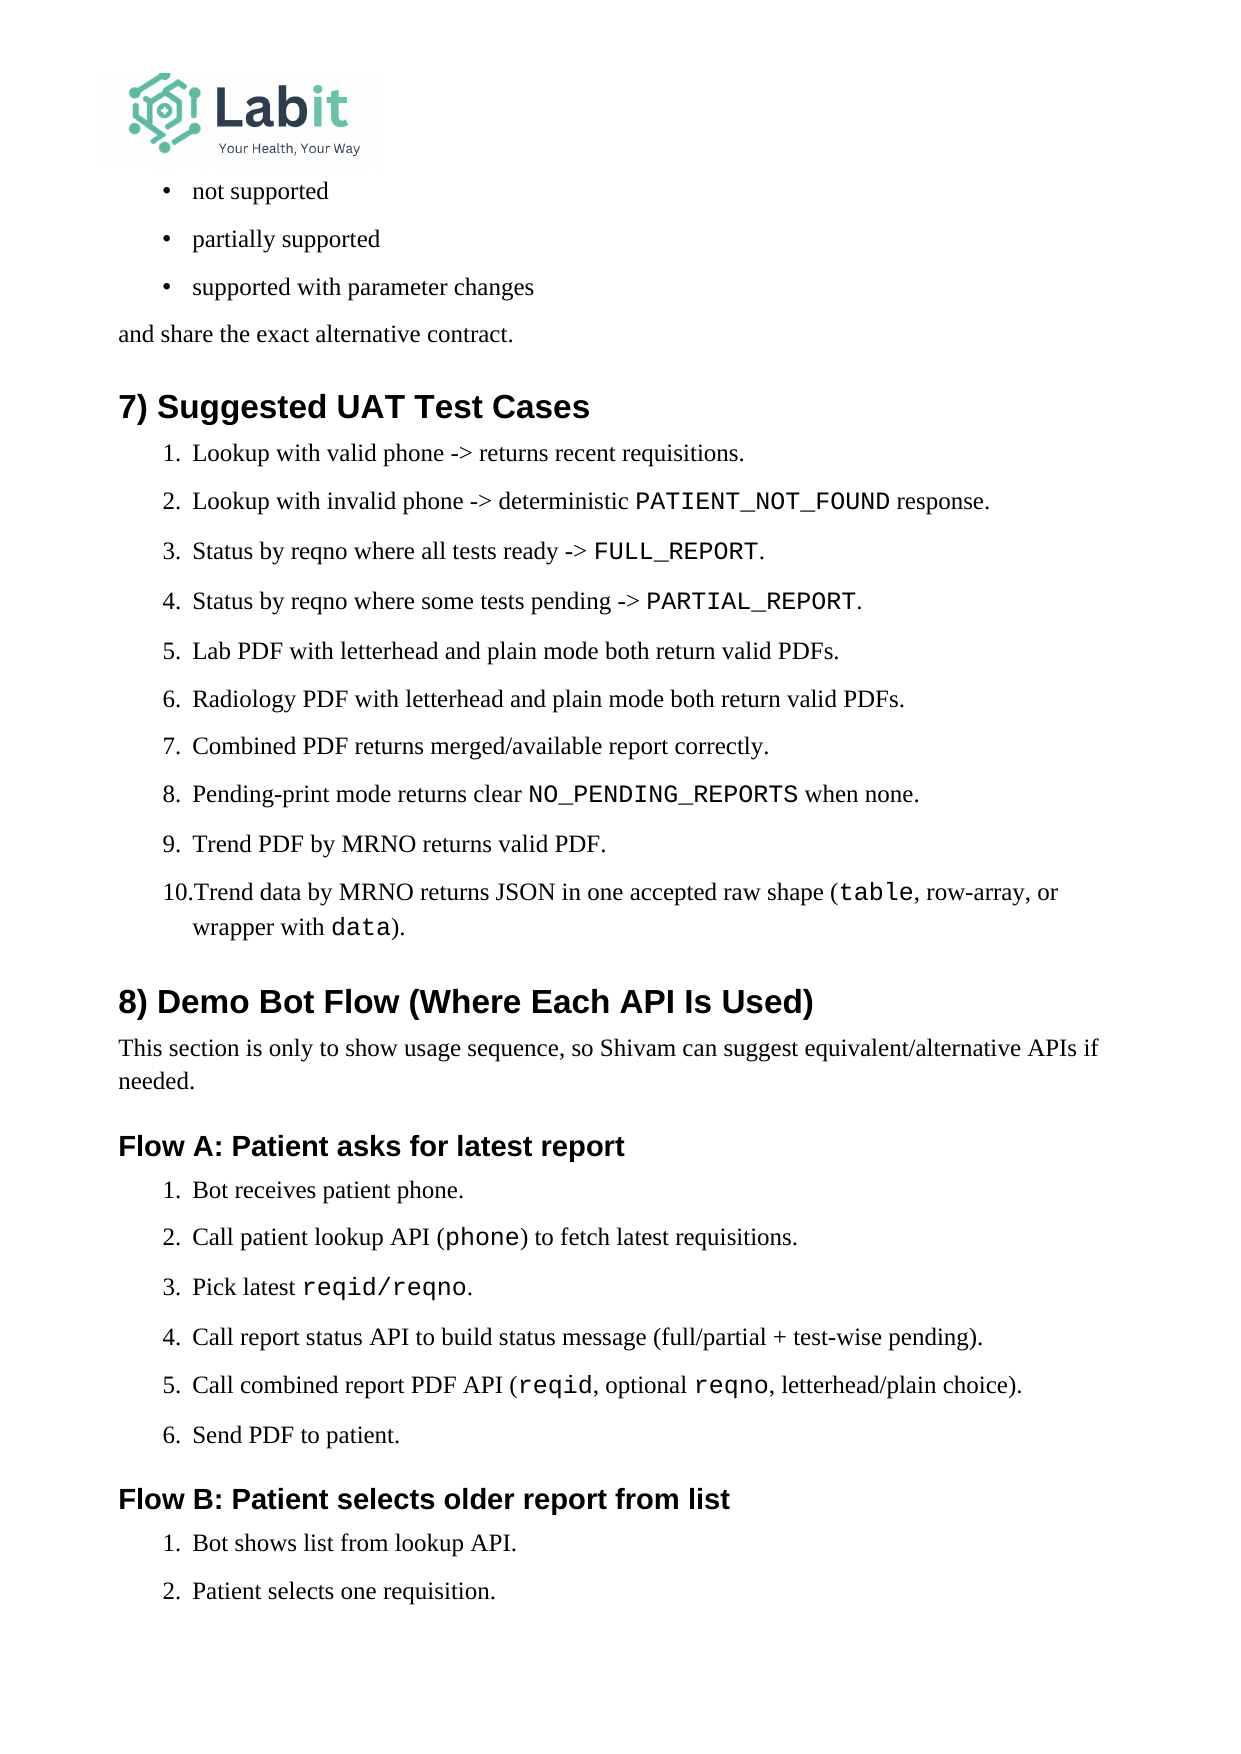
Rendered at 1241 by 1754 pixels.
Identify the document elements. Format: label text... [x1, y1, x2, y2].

subtitle 7) Suggested UAT Test Cases [118, 388, 1122, 426]
list Call report status API to build status message (full/partial + test-wise pending). [162, 1322, 1122, 1351]
list Radiology PDF with letterhead and plain mode both return valid PDFs. [162, 684, 1122, 712]
picture [100, 73, 386, 170]
list Lab PDF with letterhead and plain mode both return valid PDFs. [162, 636, 1122, 665]
list Call patient lookup API (phone) to fetch latest requisitions. [162, 1222, 1122, 1253]
list Pick latest reqid/reqno. [162, 1272, 1122, 1303]
subtitle 8) Demo Bot Flow (Where Each API Is Used) [118, 982, 1122, 1021]
text and share the exact alternative contract. [118, 319, 1122, 348]
list Trend data by MRNO returns JSON in one accepted raw shape (table, row-array, or wrapper with data). [162, 877, 1122, 942]
list Combined PDF returns merged/available report correctly. [162, 731, 1122, 760]
list Patient selects one requisition. [162, 1576, 1122, 1604]
subtitle Flow B: Patient selects older report from list [118, 1482, 1122, 1516]
text This section is only to show usage sequence, so Shivam can suggest equivalent/alternative APIs if needed. [118, 1033, 1122, 1095]
list Pending-print mode returns clear NO_PENDING_REPORTS when none. [162, 779, 1122, 810]
list Status by reqno where all tests ready -> FULL_REPORT. [162, 536, 1122, 567]
list Bot shows list from lookup API. [162, 1528, 1122, 1557]
list partially supported [162, 224, 1122, 253]
list supported with parameter changes [162, 272, 1122, 300]
list Lookup with valid phone -> returns recent requisitions. [162, 438, 1122, 467]
list Lookup with invalid phone -> deterministic PATIENT_NOT_FOUND response. [162, 486, 1122, 517]
list Status by reqno where some tests pending -> PARTIAL_REPORT. [162, 586, 1122, 617]
list Bot receives patient phone. [162, 1175, 1122, 1203]
list Send PDF to patient. [162, 1420, 1122, 1449]
subtitle Flow A: Patient asks for latest report [118, 1129, 1122, 1162]
list Trend PDF by MRNO returns valid PDF. [162, 829, 1122, 858]
list Call combined report PDF API (reqid, optional reqno, letterhead/plain choice). [162, 1370, 1122, 1401]
list not supported [162, 176, 1122, 205]
